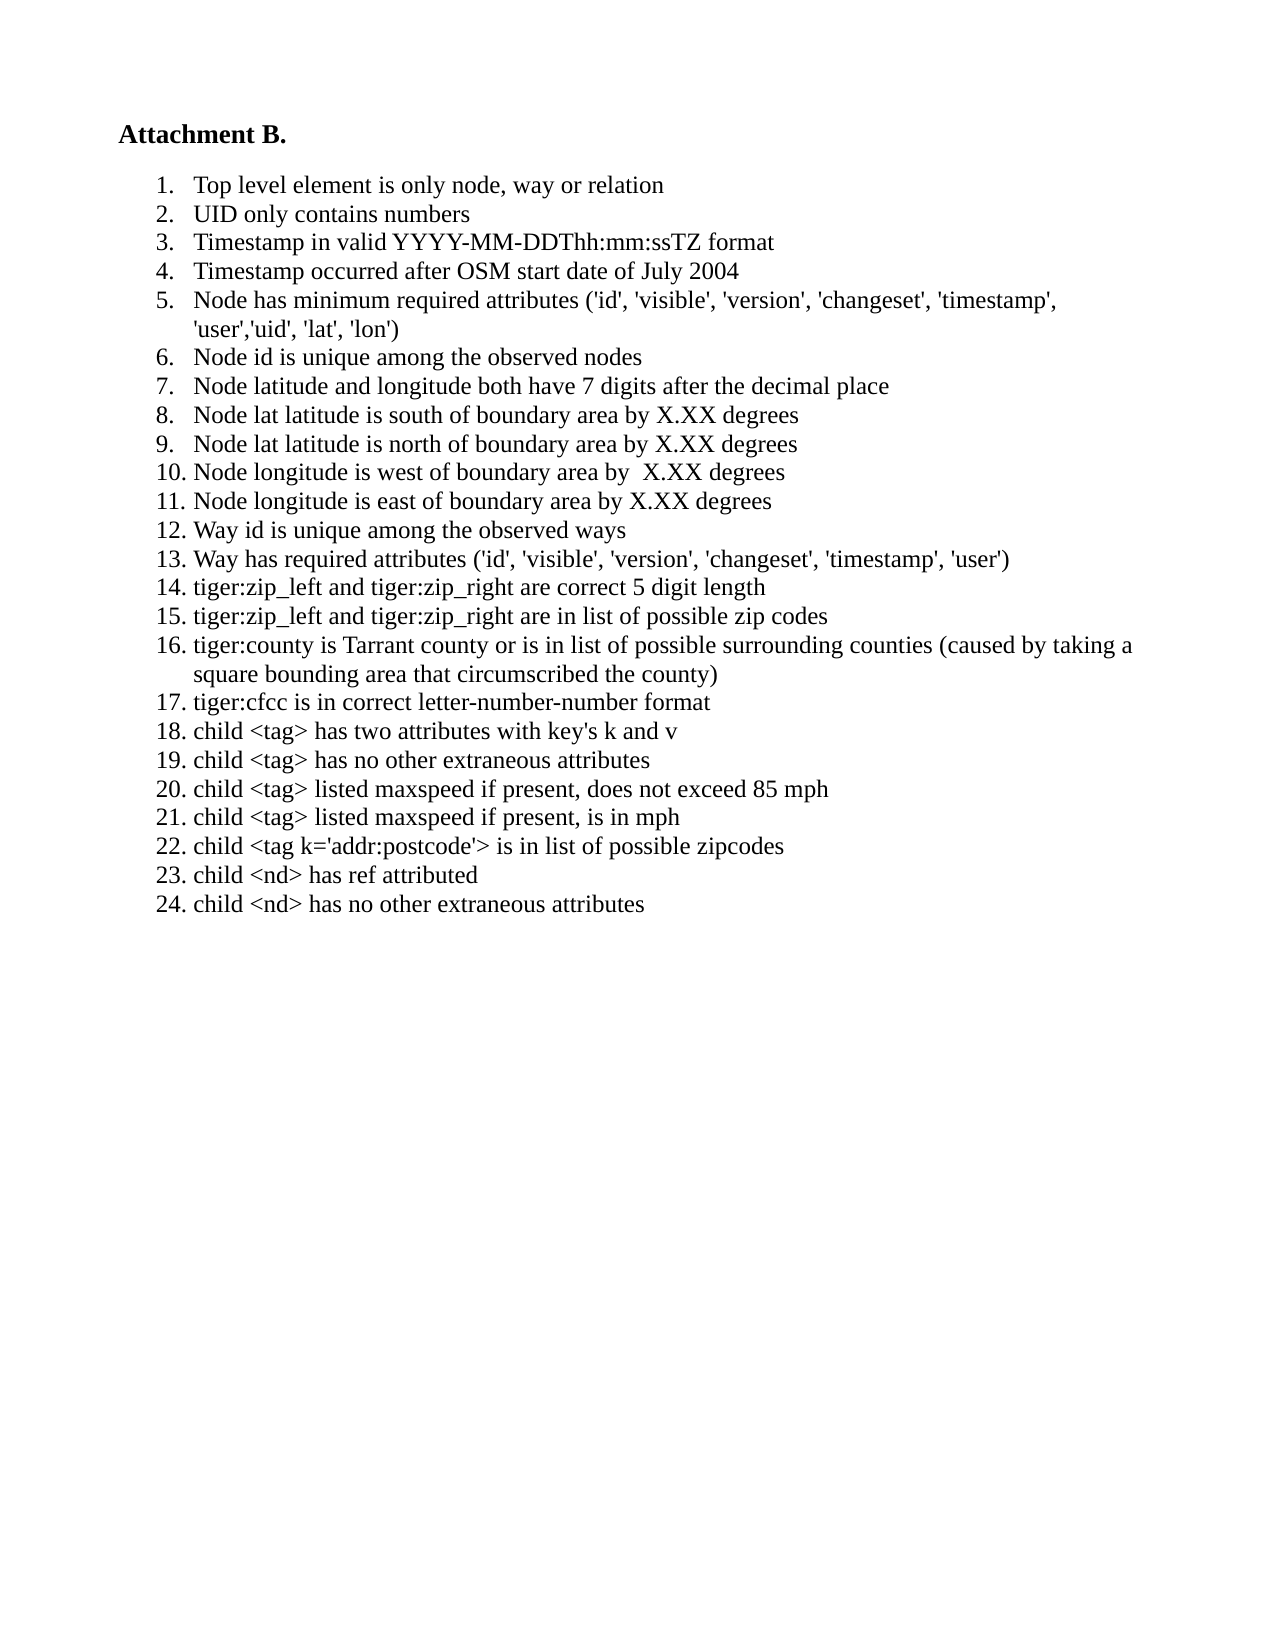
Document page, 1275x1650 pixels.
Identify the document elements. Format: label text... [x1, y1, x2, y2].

list child <tag k='addr:postcode'> is in list of possible zipcodes [156, 831, 1157, 860]
list tiger:county is Tarrant county or is in list of possible surrounding counties (caused by taking a square bounding area that circumscribed the county) [156, 630, 1157, 687]
list Top level element is only node, way or relation [156, 170, 1157, 199]
list child <tag> listed maxspeed if present, does not exceed 85 mph [156, 774, 1157, 802]
list tiger:cfcc is in correct letter-number-number format [156, 687, 1157, 716]
list tiger:zip_left and tiger:zip_right are in list of possible zip codes [156, 601, 1157, 630]
list Way id is unique among the observed ways [156, 515, 1157, 544]
list child <tag> has no other extraneous attributes [156, 745, 1157, 774]
list Way has required attributes ('id', 'visible', 'version', 'changeset', 'timestamp', 'user') [156, 544, 1157, 572]
list Node longitude is east of boundary area by X.XX degrees [156, 486, 1157, 515]
list Node lat latitude is south of boundary area by X.XX degrees [156, 400, 1157, 429]
list tiger:zip_left and tiger:zip_right are correct 5 digit length [156, 572, 1157, 601]
list child <tag> listed maxspeed if present, is in mph [156, 802, 1157, 831]
list Node lat latitude is north of boundary area by X.XX degrees [156, 429, 1157, 457]
list child <nd> has no other extraneous attributes [156, 889, 1157, 917]
list Node latitude and longitude both have 7 digits after the decimal place [156, 371, 1157, 400]
list Node longitude is west of boundary area by X.XX degrees [156, 457, 1157, 486]
list UID only contains numbers [156, 199, 1157, 227]
list Node id is unique among the observed nodes [156, 342, 1157, 371]
list Timestamp in valid YYYY-MM-DDThh:mm:ssTZ format [156, 227, 1157, 256]
list child <nd> has ref attributed [156, 860, 1157, 889]
list Node has minimum required attributes ('id', 'visible', 'version', 'changeset', 'timestamp', 'user','uid', 'lat', 'lon') [156, 285, 1157, 342]
text Attachment B. [118, 118, 1157, 149]
list Timestamp occurred after OSM start date of July 2004 [156, 256, 1157, 285]
list child <tag> has two attributes with key's k and v [156, 716, 1157, 745]
